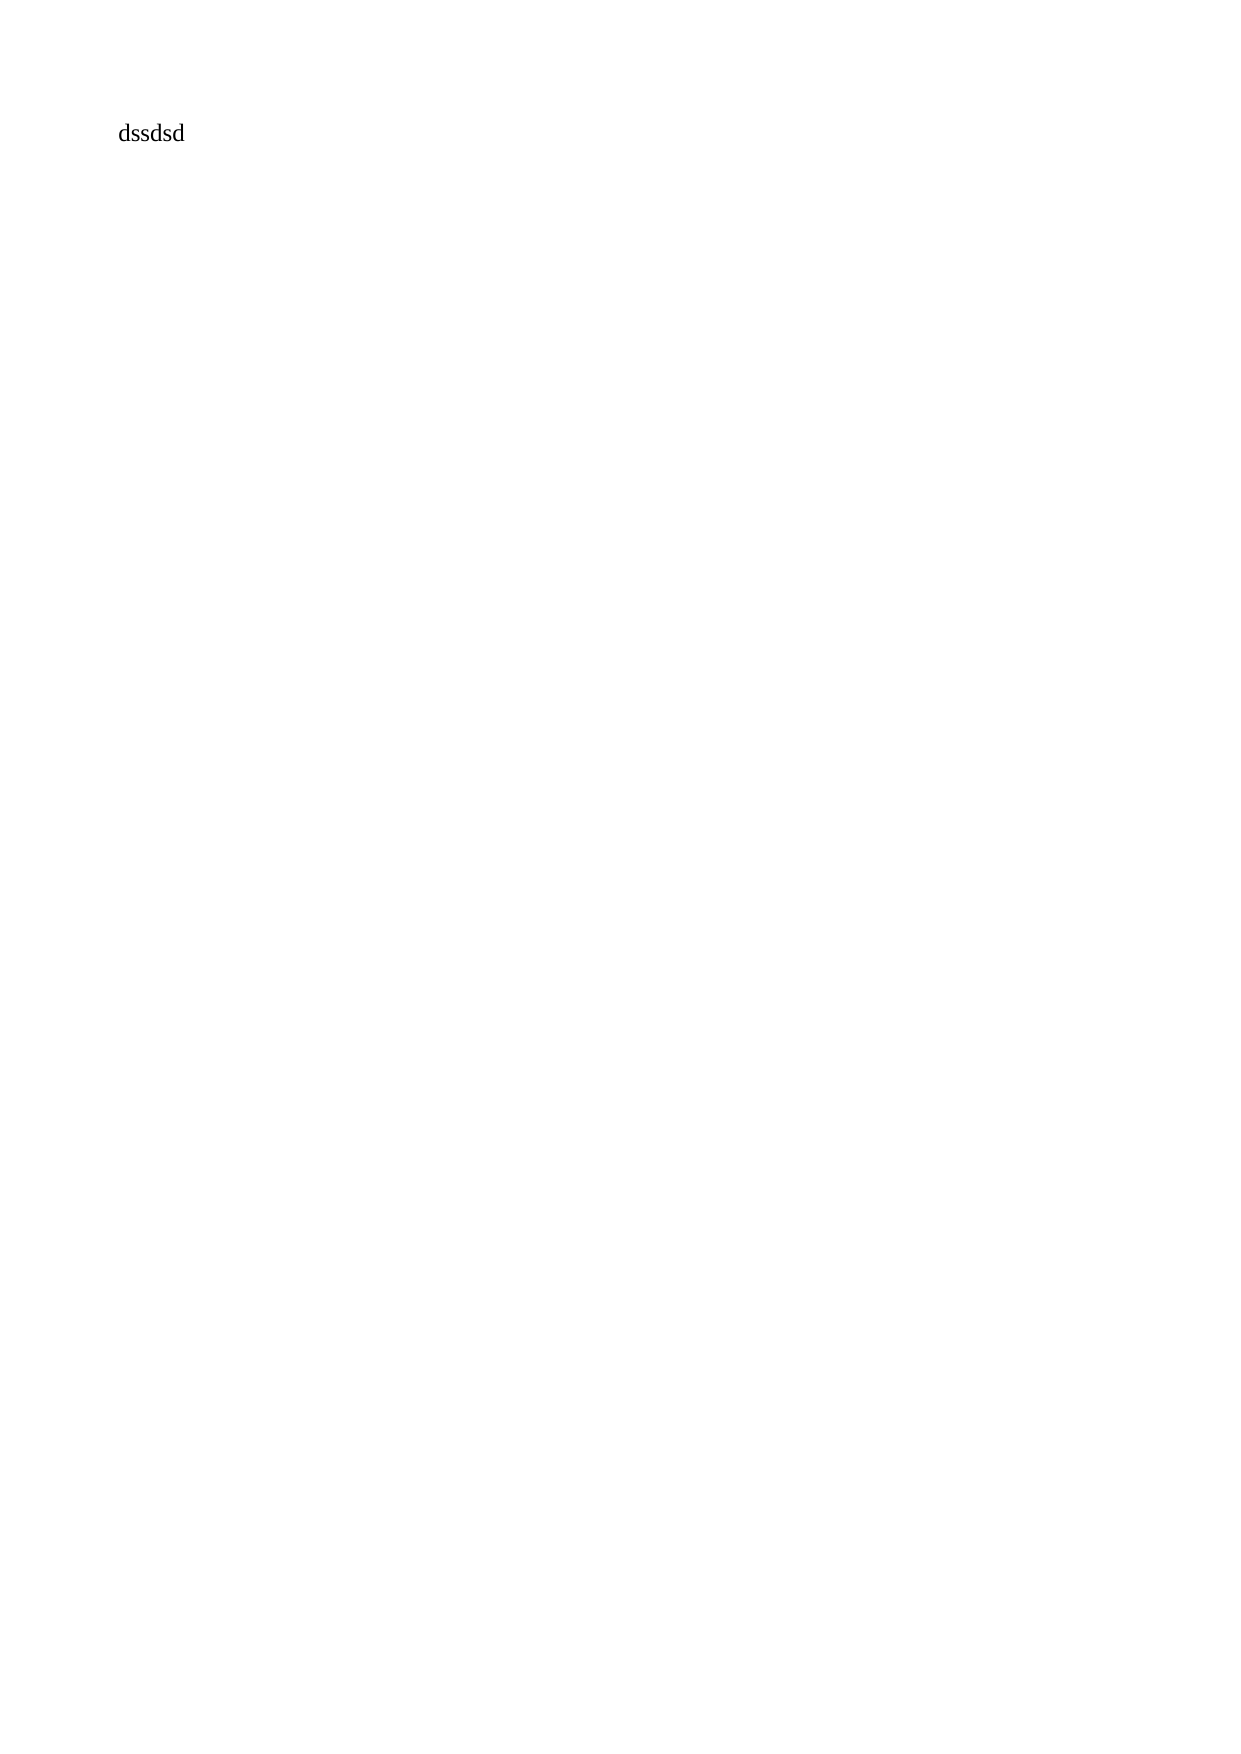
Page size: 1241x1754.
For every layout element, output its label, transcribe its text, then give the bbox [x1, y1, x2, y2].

text dssdsd [118, 118, 1122, 147]
